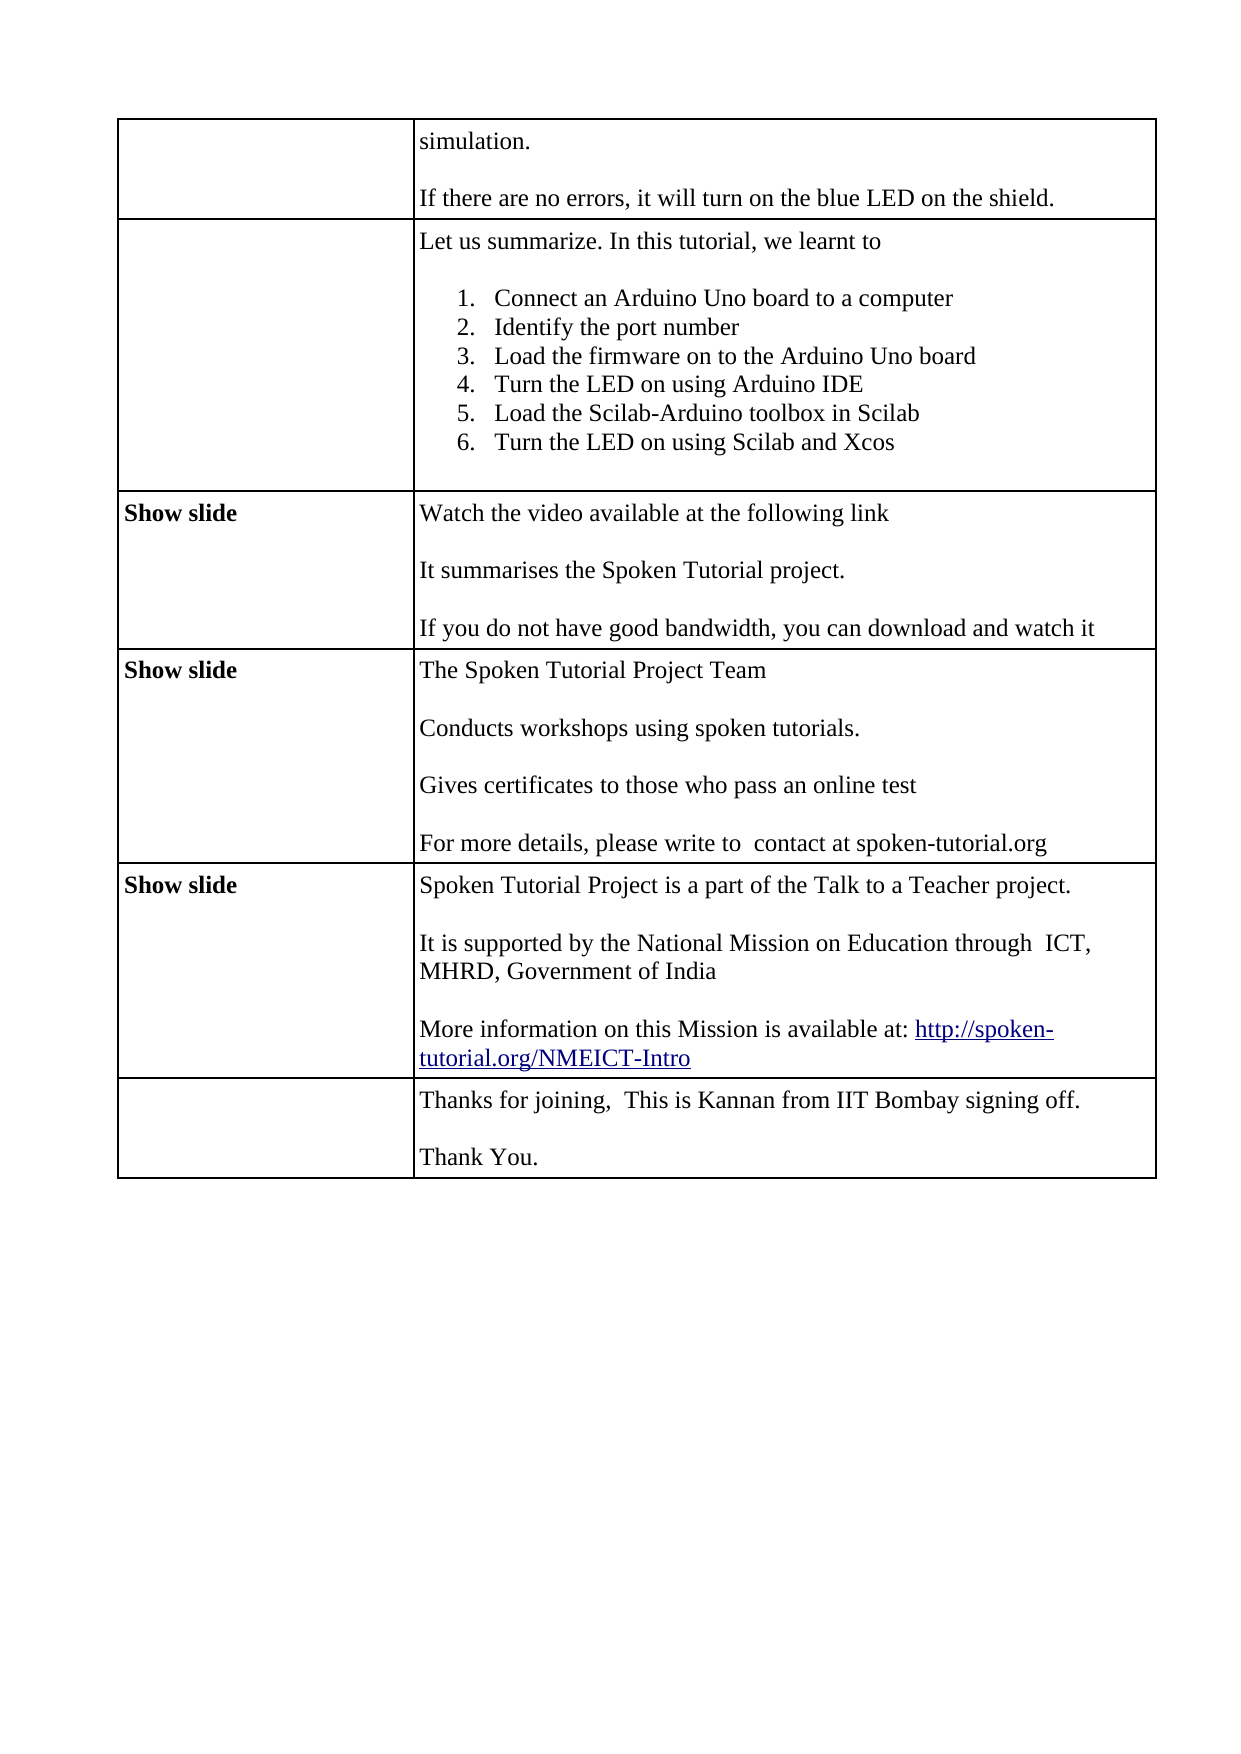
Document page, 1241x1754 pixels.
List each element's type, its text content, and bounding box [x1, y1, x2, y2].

table_cell [119, 220, 413, 490]
table_cell Thanks for joining, This is Kannan from IIT Bombay signing off. Thank You. [415, 1079, 1155, 1177]
table_cell Show slide [119, 864, 413, 1077]
table_cell [119, 120, 413, 218]
table_cell Show slide [119, 492, 413, 647]
table_cell Let us summarize. In this tutorial, we learnt to Connect an Arduino Uno board to a computer Identify the port number Load the firmware on to the Arduino Uno board Turn the LED on using Arduino IDE Load the Scilab-Arduino toolbox in Scilab Turn the LED on using Scilab and Xcos [415, 220, 1155, 490]
table_cell Show slide [119, 650, 413, 862]
table_cell simulation. If there are no errors, it will turn on the blue LED on the shield. [415, 120, 1155, 218]
table_cell [119, 1079, 413, 1177]
table_cell Watch the video available at the following link It summarises the Spoken Tutorial project. If you do not have good bandwidth, you can download and watch it [415, 492, 1155, 647]
table_cell Spoken Tutorial Project is a part of the Talk to a Teacher project. It is supported by the National Mission on Education through ICT, MHRD, Government of India More information on this Mission is available at: http://spoken-tutorial.org/NMEICT-Intro [415, 864, 1155, 1077]
table_cell The Spoken Tutorial Project Team Conducts workshops using spoken tutorials. Gives certificates to those who pass an online test For more details, please write to contact at spoken-tutorial.org [415, 650, 1155, 862]
